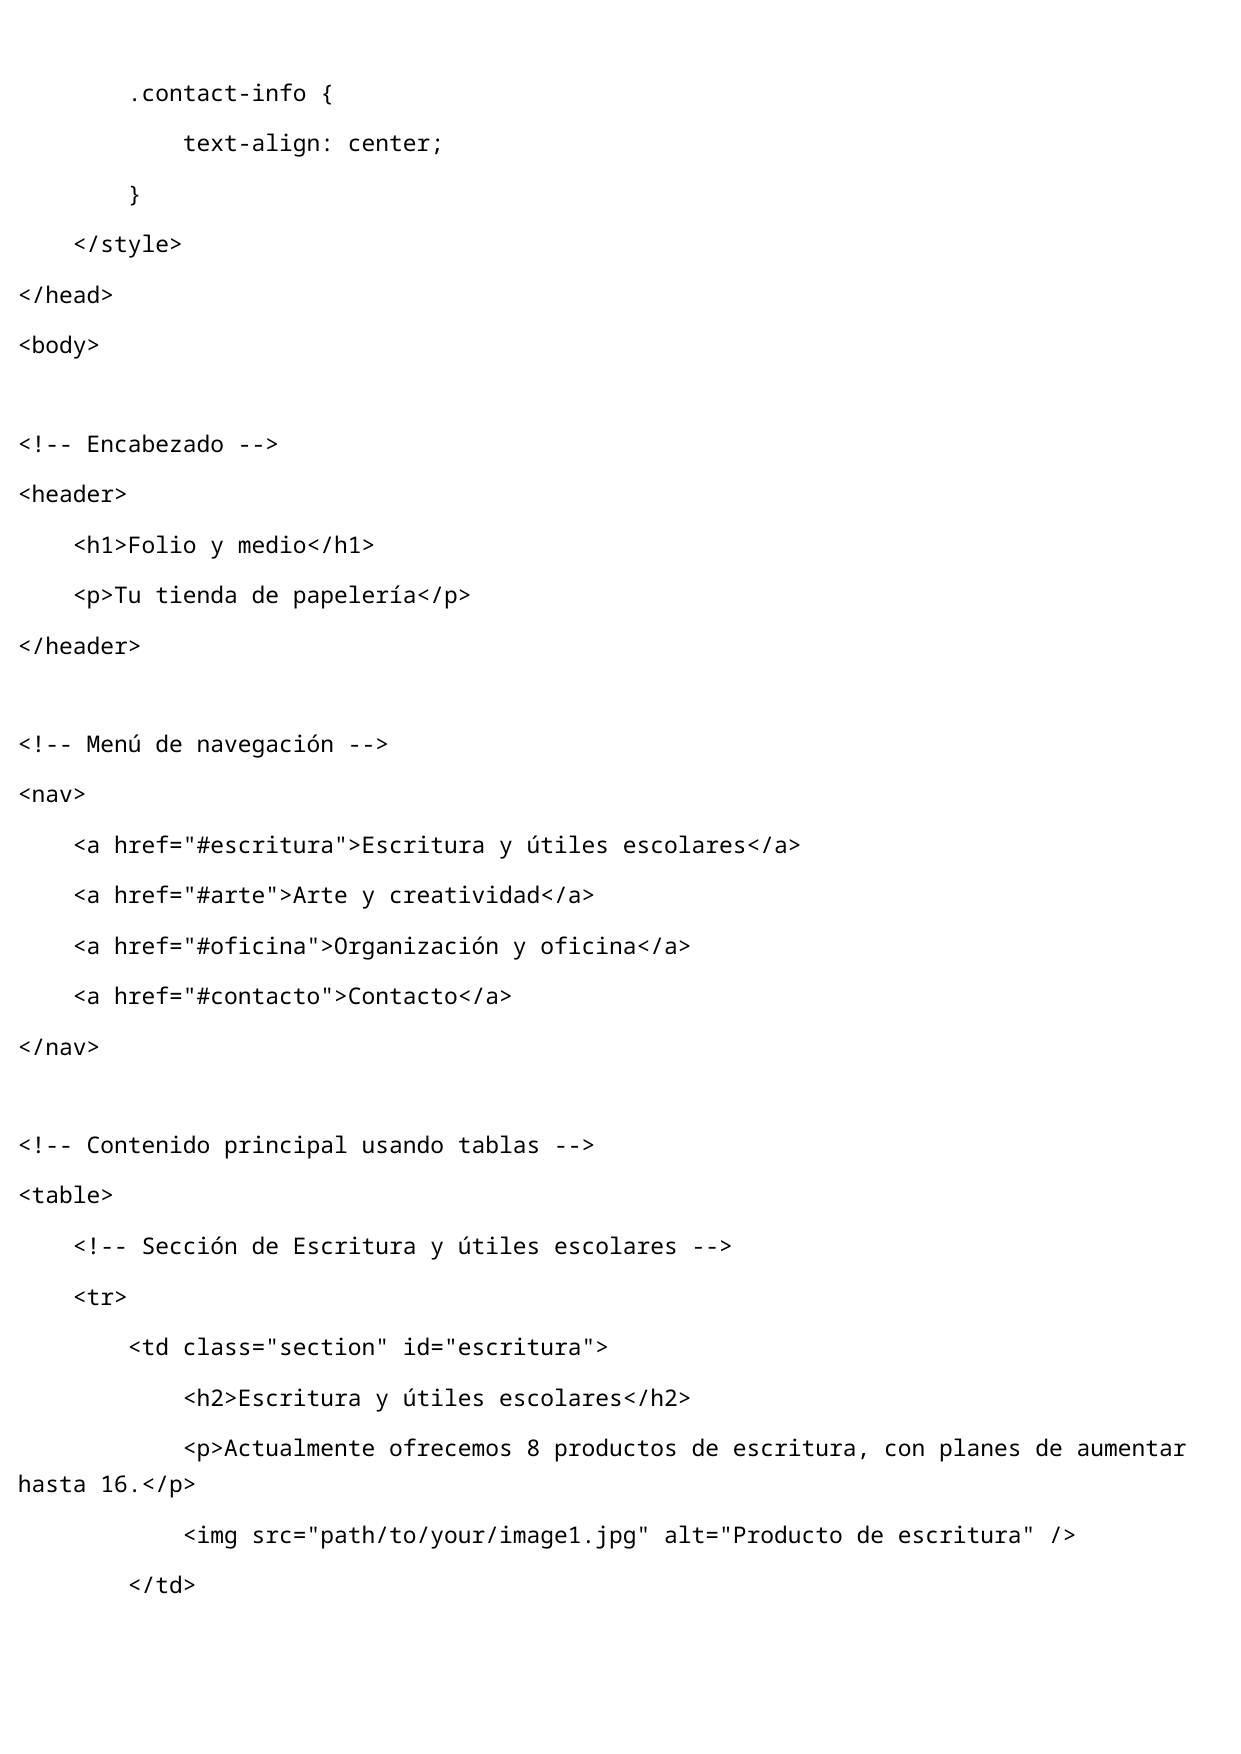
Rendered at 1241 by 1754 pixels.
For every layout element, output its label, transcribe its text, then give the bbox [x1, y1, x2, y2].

text <a href="#arte">Arte y creatividad</a> [18, 879, 1222, 911]
text <p>Tu tienda de papelería</p> [18, 579, 1222, 610]
text <h1>Folio y medio</h1> [18, 528, 1222, 560]
text text-align: center; [18, 127, 1222, 158]
text <td class="section" id="escritura"> [18, 1331, 1222, 1362]
text <!-- Menú de navegación --> [18, 728, 1222, 759]
text <a href="#oficina">Organización y oficina</a> [18, 930, 1222, 961]
text <!-- Sección de Escritura y útiles escolares --> [18, 1230, 1222, 1261]
text <body> [18, 329, 1222, 361]
text <tr> [18, 1281, 1222, 1312]
text <!-- Encabezado --> [18, 427, 1222, 459]
text <a href="#contacto">Contacto</a> [18, 980, 1222, 1012]
text </nav> [18, 1031, 1222, 1062]
text </head> [18, 279, 1222, 310]
text <a href="#escritura">Escritura y útiles escolares</a> [18, 829, 1222, 860]
text <nav> [18, 778, 1222, 809]
text } [18, 178, 1222, 209]
text <h2>Escritura y útiles escolares</h2> [18, 1382, 1222, 1413]
text </header> [18, 629, 1222, 661]
text </style> [18, 228, 1222, 259]
text <p>Actualmente ofrecemos 8 productos de escritura, con planes de aumentar hasta 16.</p> [18, 1432, 1222, 1499]
text .contact-info { [18, 77, 1222, 108]
text <!-- Contenido principal usando tablas --> [18, 1129, 1222, 1160]
text <table> [18, 1179, 1222, 1211]
text </td> [18, 1569, 1222, 1600]
text <img src="path/to/your/image1.jpg" alt="Producto de escritura" /> [18, 1518, 1222, 1550]
text <header> [18, 478, 1222, 509]
